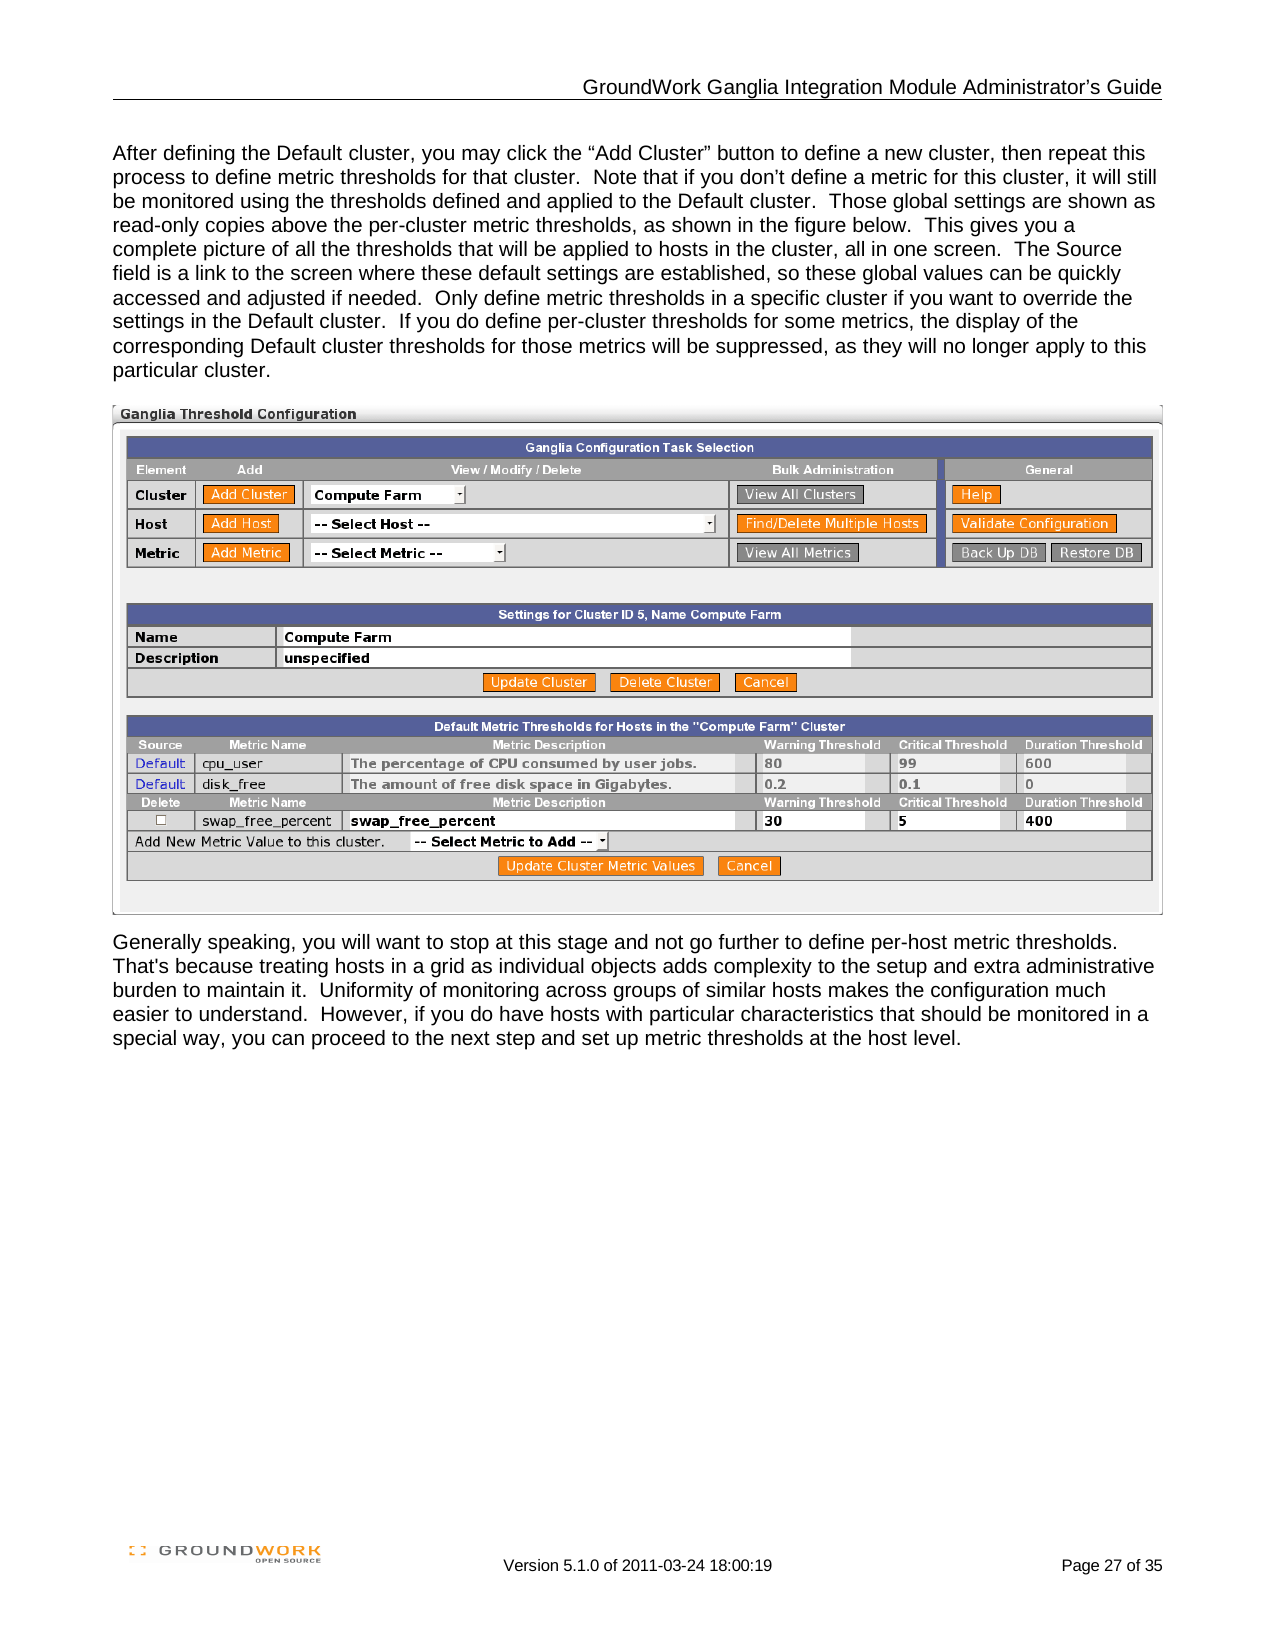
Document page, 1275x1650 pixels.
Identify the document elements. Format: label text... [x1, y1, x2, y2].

text Generally speaking, you will want to stop at this stage and not go further to define per-host metric thresholds. That's because treating hosts in a grid as individual objects adds complexity to the setup and extra administrative burden to maintain it. Uniformity of monitoring across groups of similar hosts makes the configuration much easier to understand. However, if you do have hosts with particular characteristics that should be monitored in a special way, you can proceed to the next step and set up metric thresholds at the host level. [112, 915, 1162, 1050]
picture [112, 405, 1163, 915]
text [112, 391, 1162, 405]
text After defining the Default cluster, you may click the “Add Cluster” button to define a new cluster, then repeat this process to define metric thresholds for that cluster. Note that if you don’t define a metric for this cluster, it will still be monitored using the thresholds defined and applied to the Default cluster. Those global settings are shown as read-only copies above the per-cluster metric thresholds, as shown in the figure below. This gives you a complete picture of all the thresholds that will be applied to hosts in the cluster, all in one screen. The Source field is a link to the screen where these default settings are established, so these global values can be quickly accessed and adjusted if needed. Only define metric thresholds in a specific cluster if you want to override the settings in the Default cluster. If you do define per-cluster thresholds for some metrics, the display of the corresponding Default cluster thresholds for those metrics will be suppressed, as they will no longer apply to this particular cluster. [112, 141, 1162, 382]
picture [129, 1546, 321, 1563]
